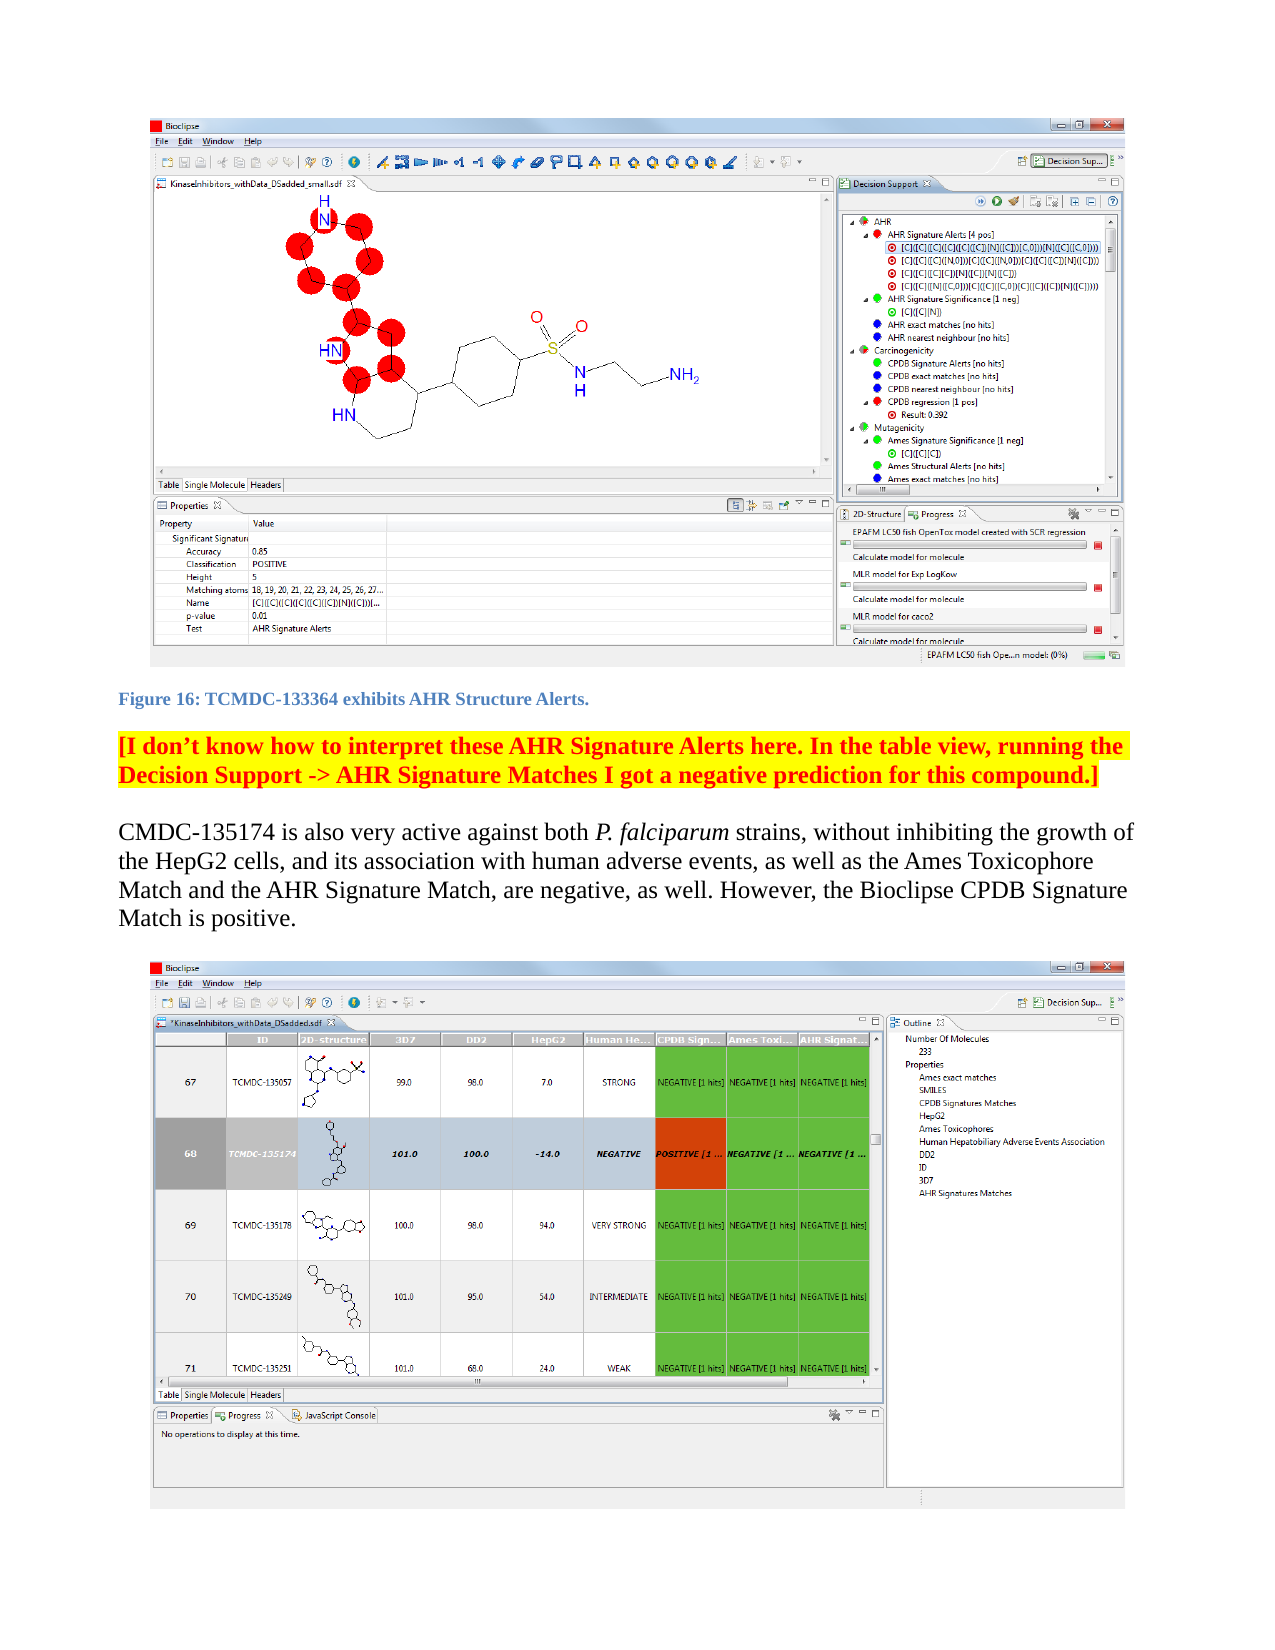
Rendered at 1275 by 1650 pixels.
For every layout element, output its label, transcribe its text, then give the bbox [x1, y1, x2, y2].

picture [150, 118, 1125, 667]
text [I don’t know how to interpret these AHR Signature Alerts here. In the table view, running the Decision Support -> AHR Signature Matches I got a negative prediction for this compound.] [118, 731, 1157, 788]
text CMDC-135174 is also very active against both P. falciparum strains, without inhibiting the growth of the HepG2 cells, and its association with human adverse events, as well as the Ames Toxicophore Match and the AHR Signature Match, are negative, as well. However, the Bioclipse CPDB Signature Match is positive. [118, 817, 1157, 932]
picture [150, 961, 1125, 1509]
text Figure 16: TCMDC-133364 exhibits AHR Structure Alerts. [118, 688, 1157, 709]
